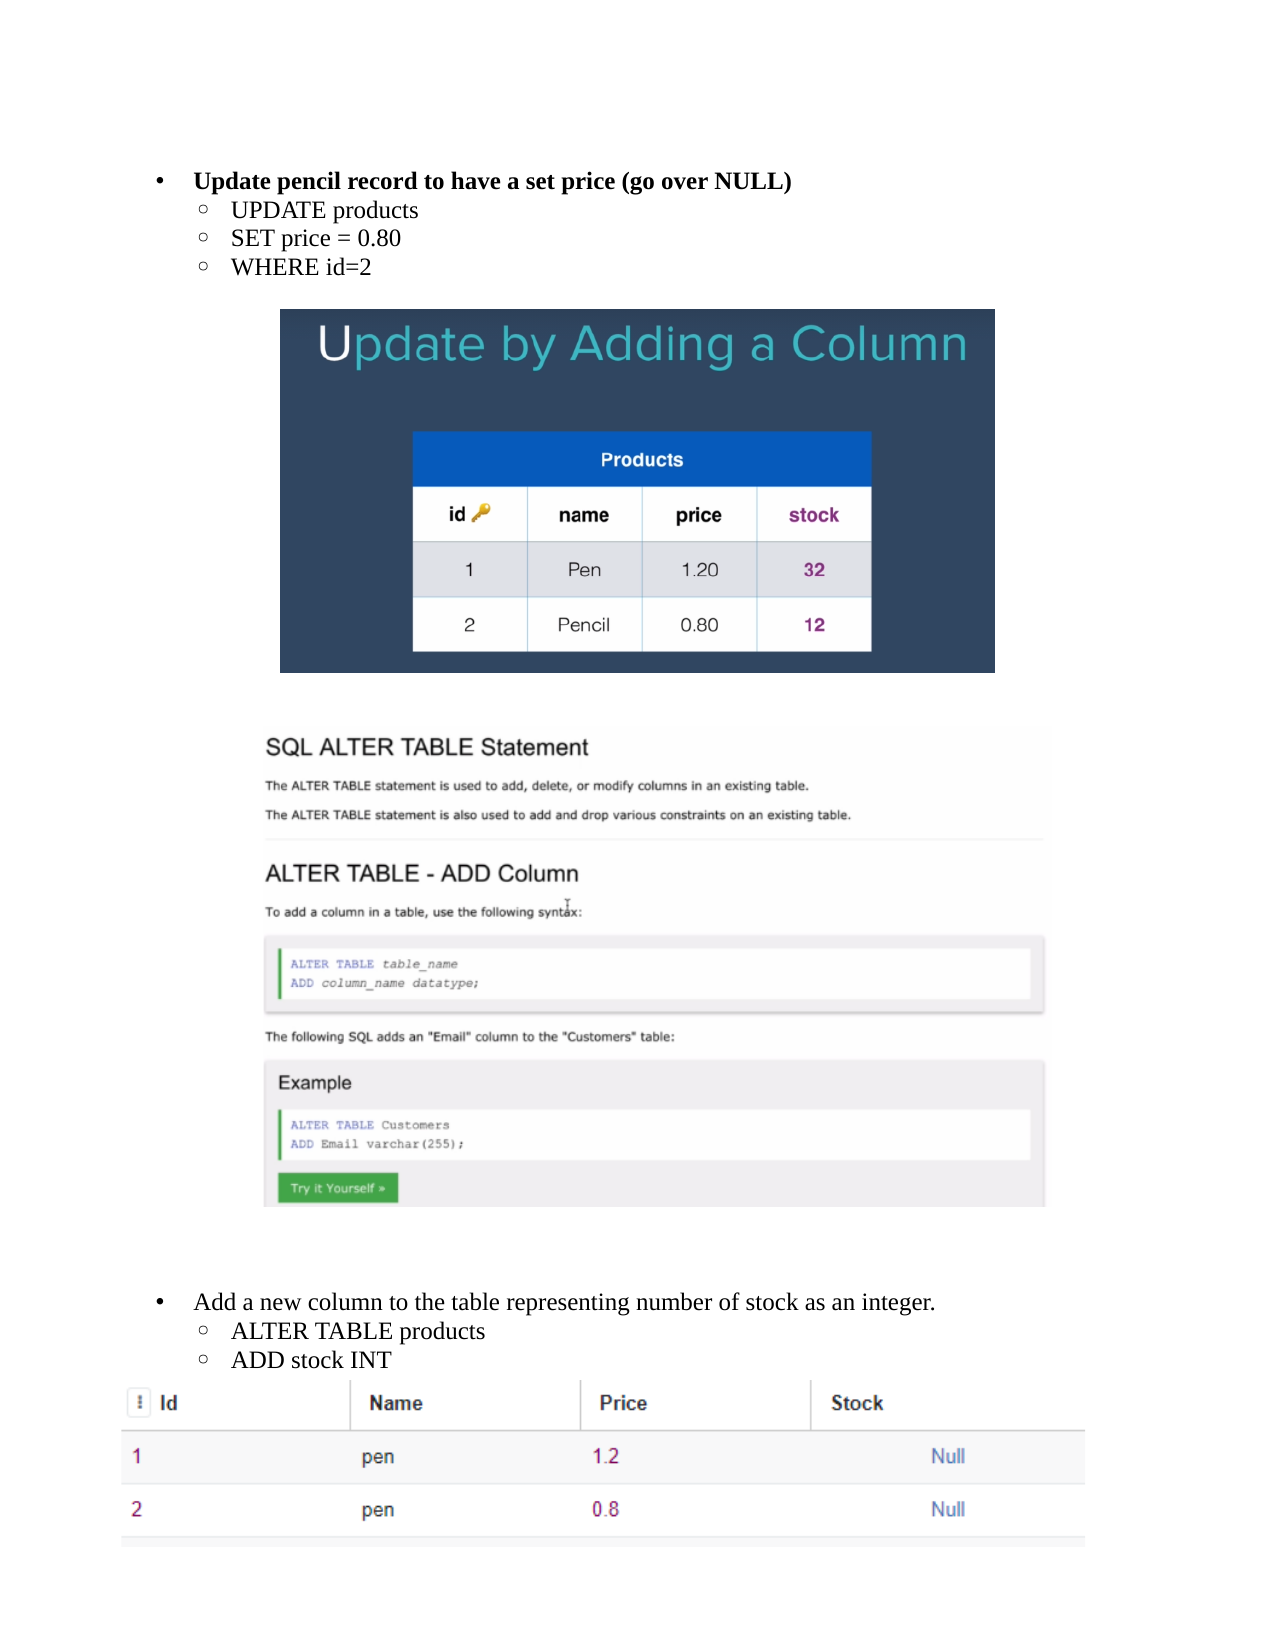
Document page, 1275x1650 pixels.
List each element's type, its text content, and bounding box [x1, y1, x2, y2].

list UPDATE products [193, 195, 1157, 223]
list WHERE id=2 [193, 252, 1157, 281]
picture [121, 1380, 1086, 1547]
picture [263, 726, 1053, 1207]
list Add a new column to the table representing number of stock as an integer. [156, 1287, 1157, 1316]
picture [280, 309, 995, 673]
list ADD stock INT [193, 1345, 1157, 1373]
list ALTER TABLE products [193, 1316, 1157, 1345]
list SET price = 0.80 [193, 223, 1157, 252]
list Update pencil record to have a set price (go over NULL) [156, 166, 1157, 195]
